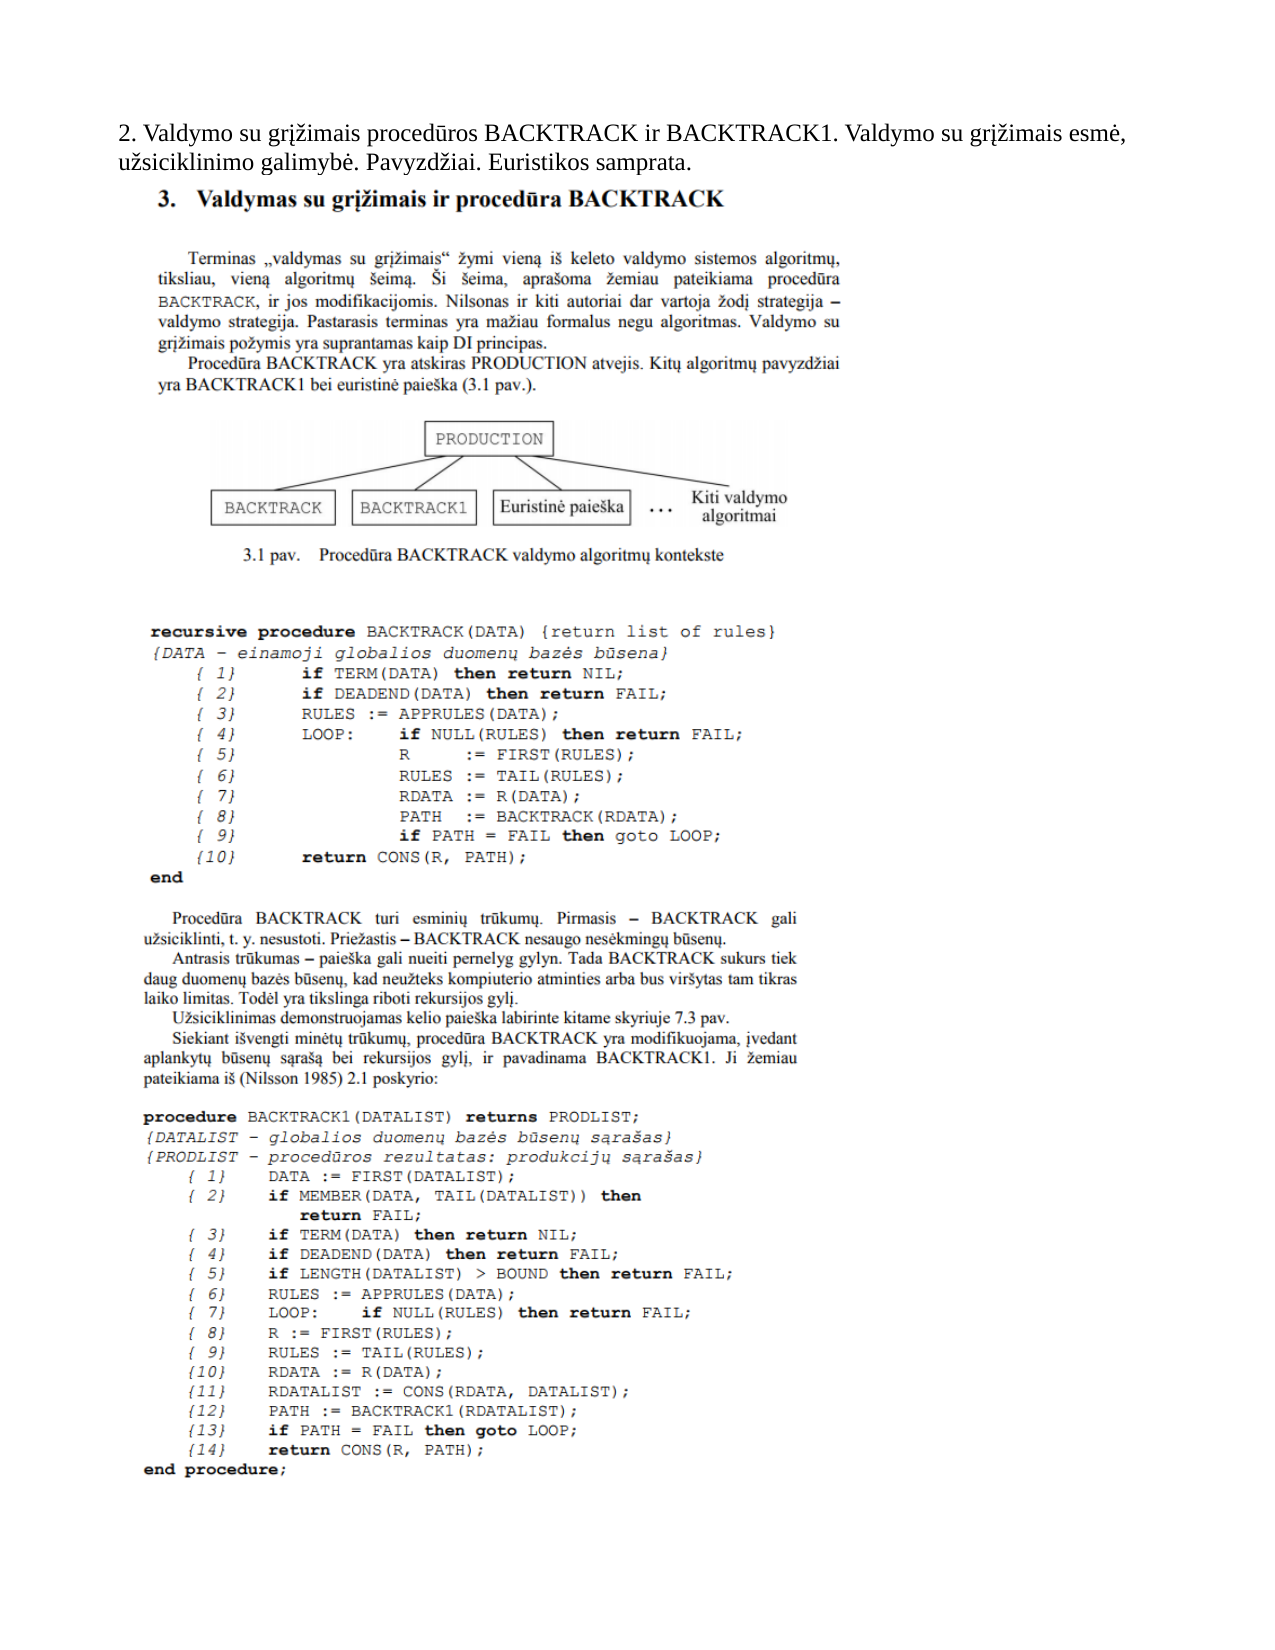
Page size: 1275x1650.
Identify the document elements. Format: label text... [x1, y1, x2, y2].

text 2. Valdymo su grįžimais procedūros BACKTRACK ir BACKTRACK1. Valdymo su grįžimais esmė, užsiciklinimo galimybė. Pavyzdžiai. Euristikos samprata. [118, 118, 1157, 176]
picture [138, 900, 817, 1498]
picture [143, 175, 863, 581]
picture [143, 604, 797, 896]
